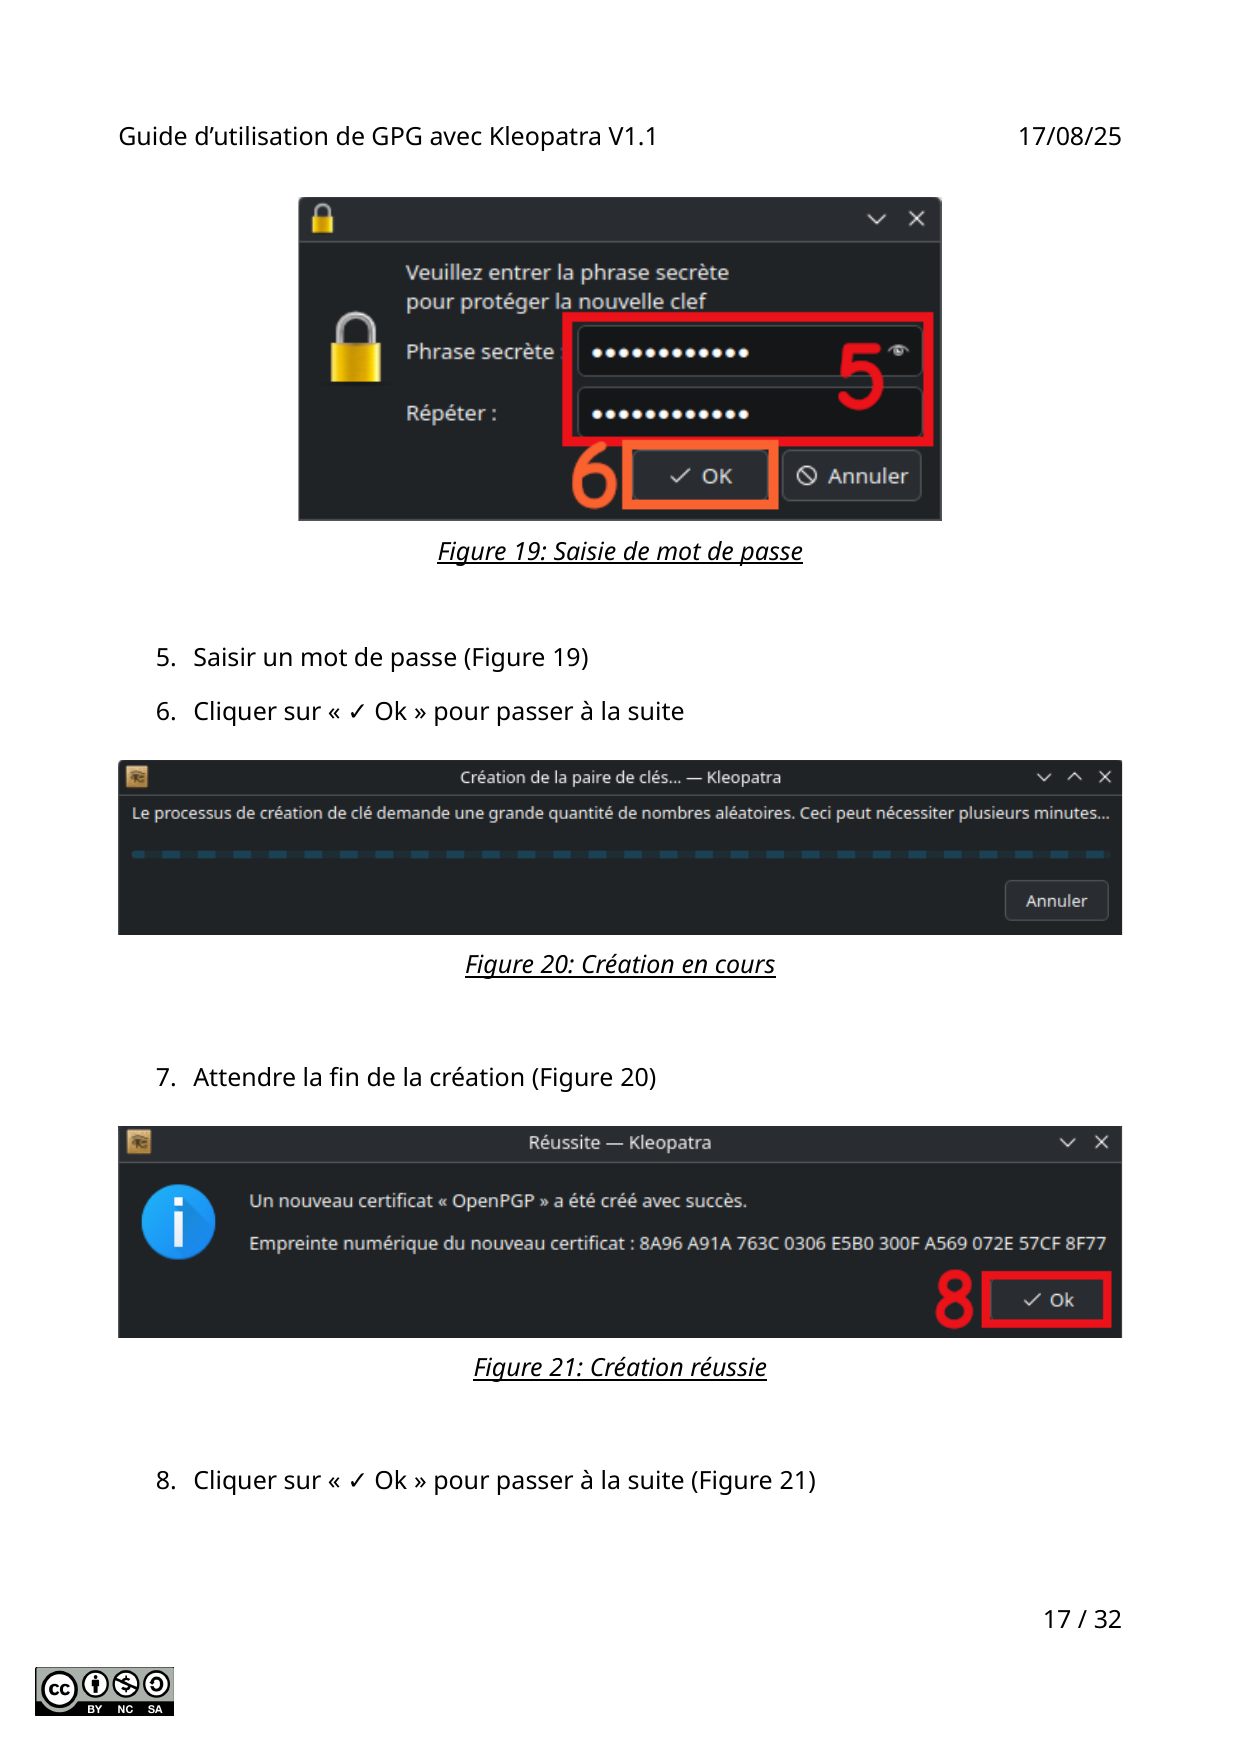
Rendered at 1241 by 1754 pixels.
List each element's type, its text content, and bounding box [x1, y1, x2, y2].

list Cliquer sur « ✓ Ok » pour passer à la suite [156, 694, 1122, 728]
list Cliquer sur « ✓ Ok » pour passer à la suite (Figure 21) [156, 1463, 1122, 1497]
picture [118, 1126, 1123, 1338]
list Saisir un mot de passe (Figure 19) [156, 640, 1122, 674]
picture [118, 760, 1123, 935]
text Figure 19: Saisie de mot de passe [298, 521, 942, 567]
text Figure 21: Création réussie [118, 1338, 1122, 1384]
text Figure 20: Création en cours [118, 935, 1122, 981]
list Attendre la fin de la création (Figure 20) [156, 1060, 1122, 1094]
picture [298, 197, 942, 521]
picture [35, 1667, 174, 1716]
